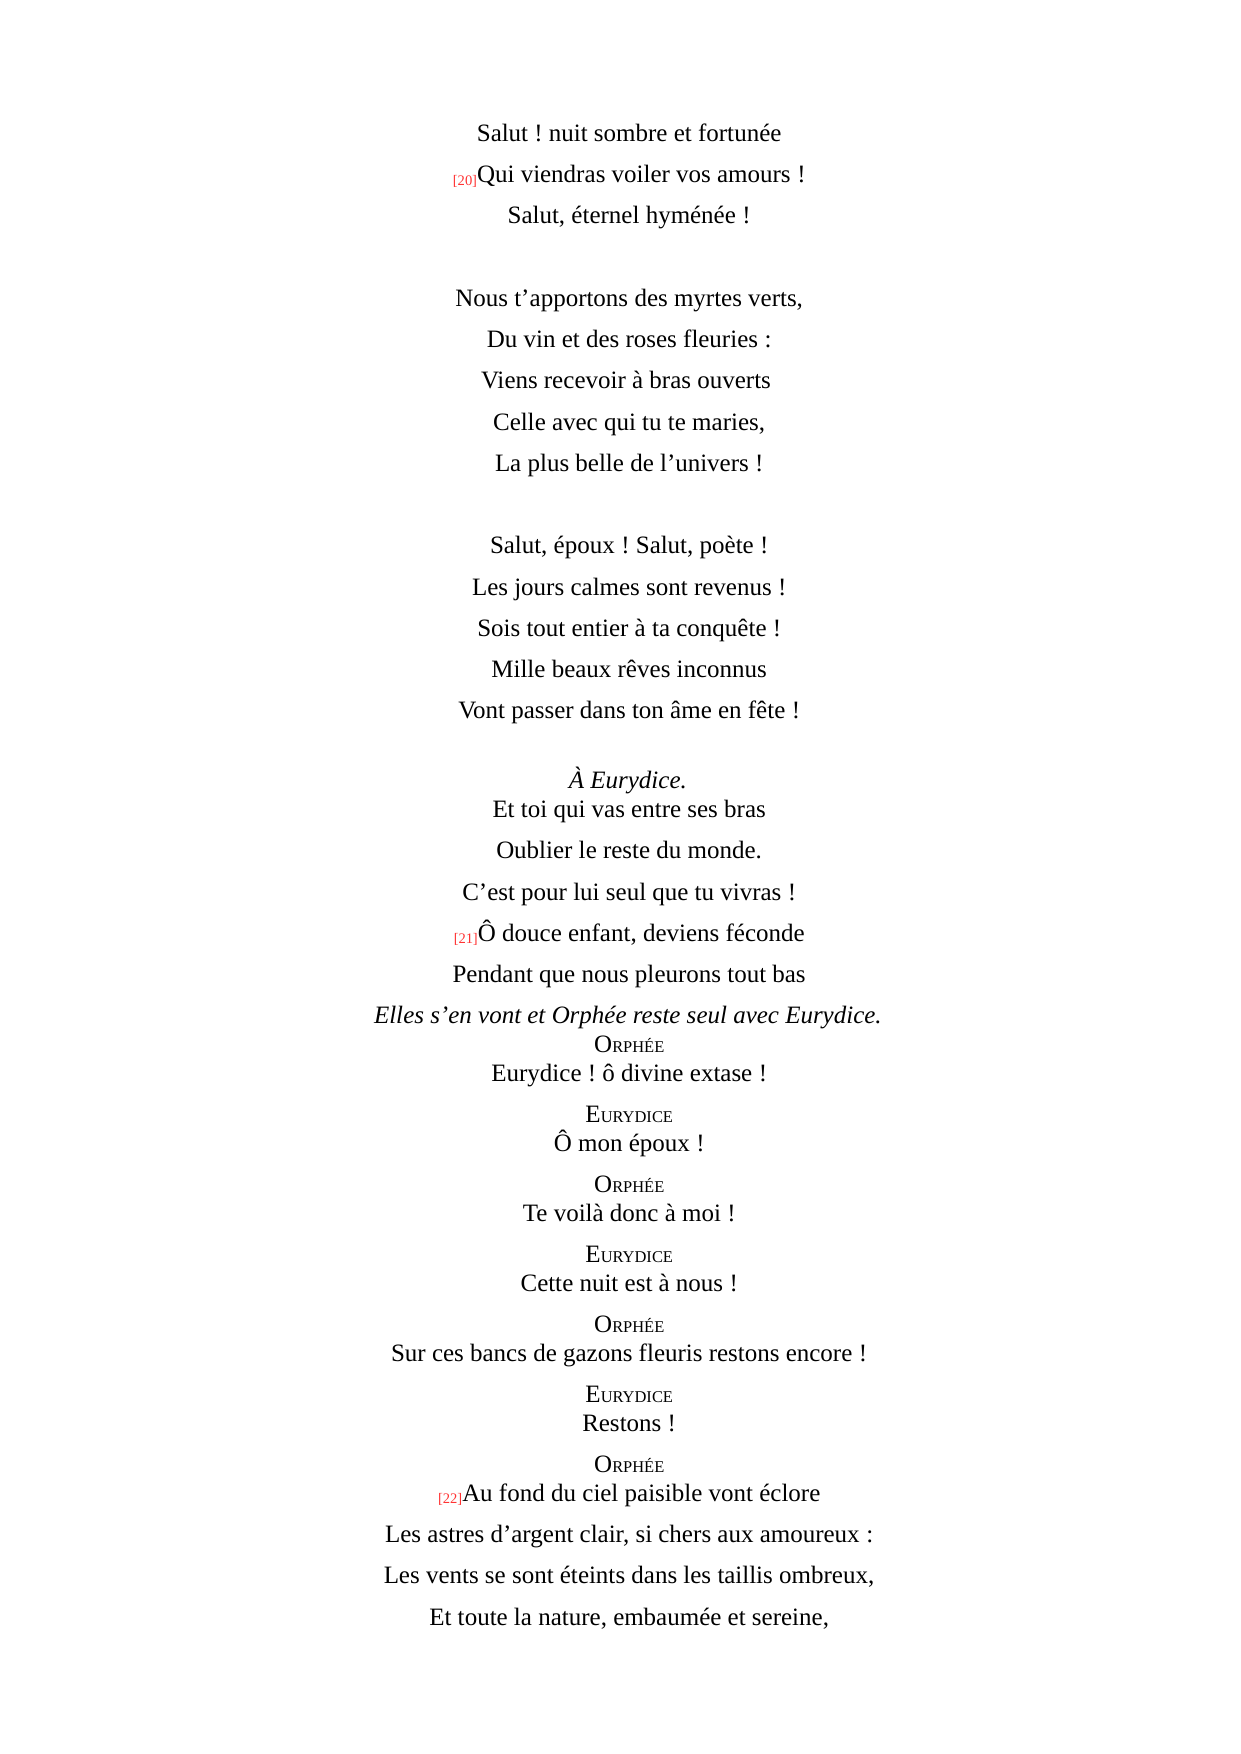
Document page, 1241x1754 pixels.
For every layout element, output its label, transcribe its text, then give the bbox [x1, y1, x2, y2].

text Oublier le reste du monde. [118, 836, 1122, 864]
text Eurydice ! ô divine extase ! [118, 1058, 1122, 1087]
text Salut, époux ! Salut, poète ! [118, 531, 1122, 559]
text Les astres d’argent clair, si chers aux amoureux : [118, 1519, 1122, 1548]
text Viens recevoir à bras ouverts [118, 366, 1122, 394]
text [21]Ô douce enfant, deviens féconde [118, 918, 1122, 947]
text Restons ! [118, 1408, 1122, 1437]
text [20]Qui viendras voiler vos amours ! [118, 159, 1122, 188]
text Orphée [118, 1309, 1122, 1338]
text Sur ces bancs de gazons fleuris restons encore ! [118, 1338, 1122, 1367]
text Eurydice [118, 1379, 1122, 1408]
text Les jours calmes sont revenus ! [118, 572, 1122, 601]
text Orphée [118, 1029, 1122, 1058]
text Salut ! nuit sombre et fortunée [118, 118, 1122, 147]
text Te voilà donc à moi ! [118, 1198, 1122, 1227]
text Et toute la nature, embaumée et sereine, [118, 1602, 1122, 1631]
text Ô mon époux ! [118, 1128, 1122, 1157]
text Cette nuit est à nous ! [118, 1268, 1122, 1297]
text Vont passer dans ton âme en fête ! [118, 696, 1122, 724]
text Orphée [118, 1169, 1122, 1198]
text Les vents se sont éteints dans les taillis ombreux, [118, 1561, 1122, 1589]
text Elles s’en vont et Orphée reste seul avec Eurydice. [118, 1001, 1122, 1029]
text Orphée [118, 1449, 1122, 1478]
text Et toi qui vas entre ses bras [118, 794, 1122, 823]
text La plus belle de l’univers ! [118, 448, 1122, 477]
text Salut, éternel hyménée ! [118, 201, 1122, 229]
text Mille beaux rêves inconnus [118, 654, 1122, 683]
text Du vin et des roses fleuries : [118, 324, 1122, 353]
text Sois tout entier à ta conquête ! [118, 613, 1122, 642]
text À Eurydice. [118, 766, 1122, 794]
text Eurydice [118, 1239, 1122, 1268]
text Nous t’apportons des myrtes verts, [118, 283, 1122, 312]
text Pendant que nous pleurons tout bas [118, 959, 1122, 988]
text Celle avec qui tu te maries, [118, 407, 1122, 436]
text C’est pour lui seul que tu vivras ! [118, 877, 1122, 906]
text [22]Au fond du ciel paisible vont éclore [118, 1478, 1122, 1507]
text Eurydice [118, 1099, 1122, 1128]
